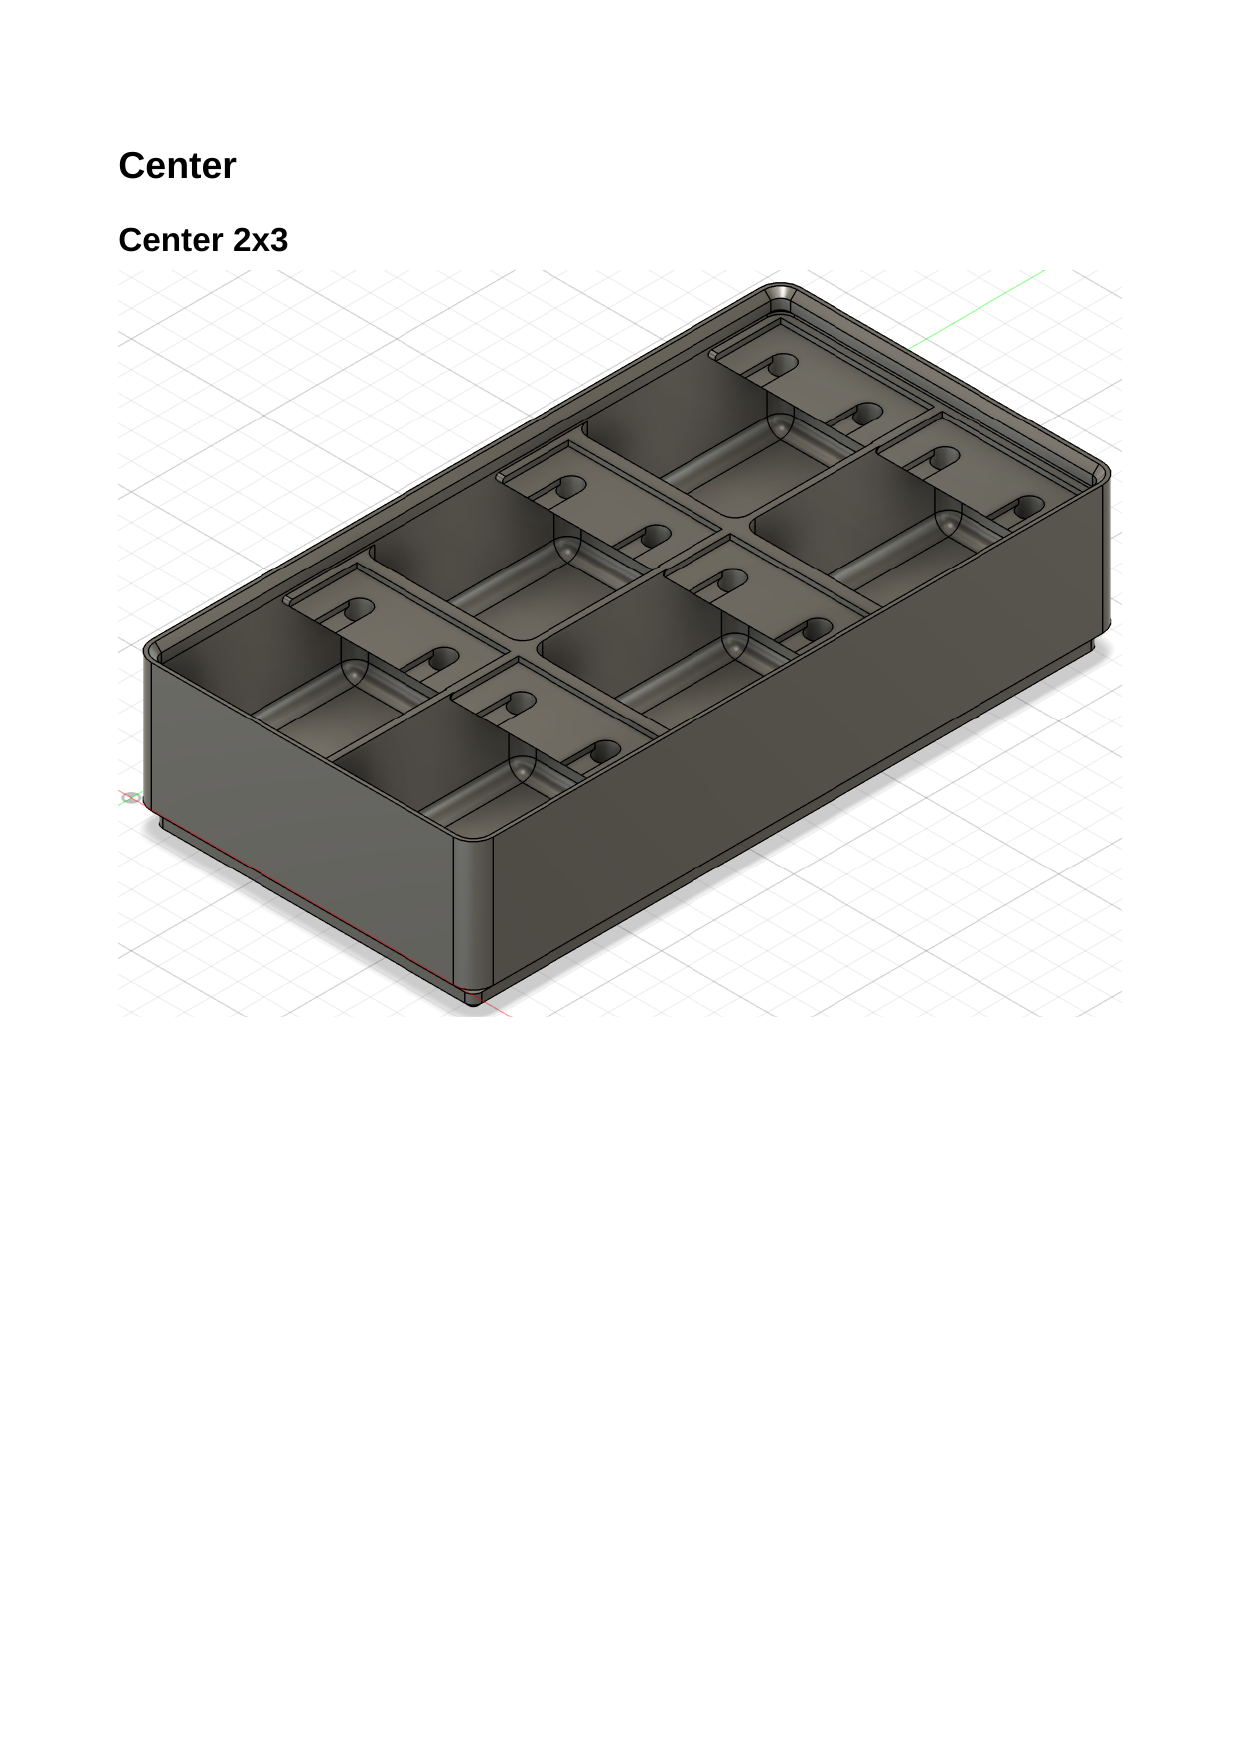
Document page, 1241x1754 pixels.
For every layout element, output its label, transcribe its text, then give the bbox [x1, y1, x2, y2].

subtitle Center 2x3 [118, 219, 1122, 258]
picture [118, 270, 1123, 1017]
subtitle Center [118, 143, 1122, 186]
